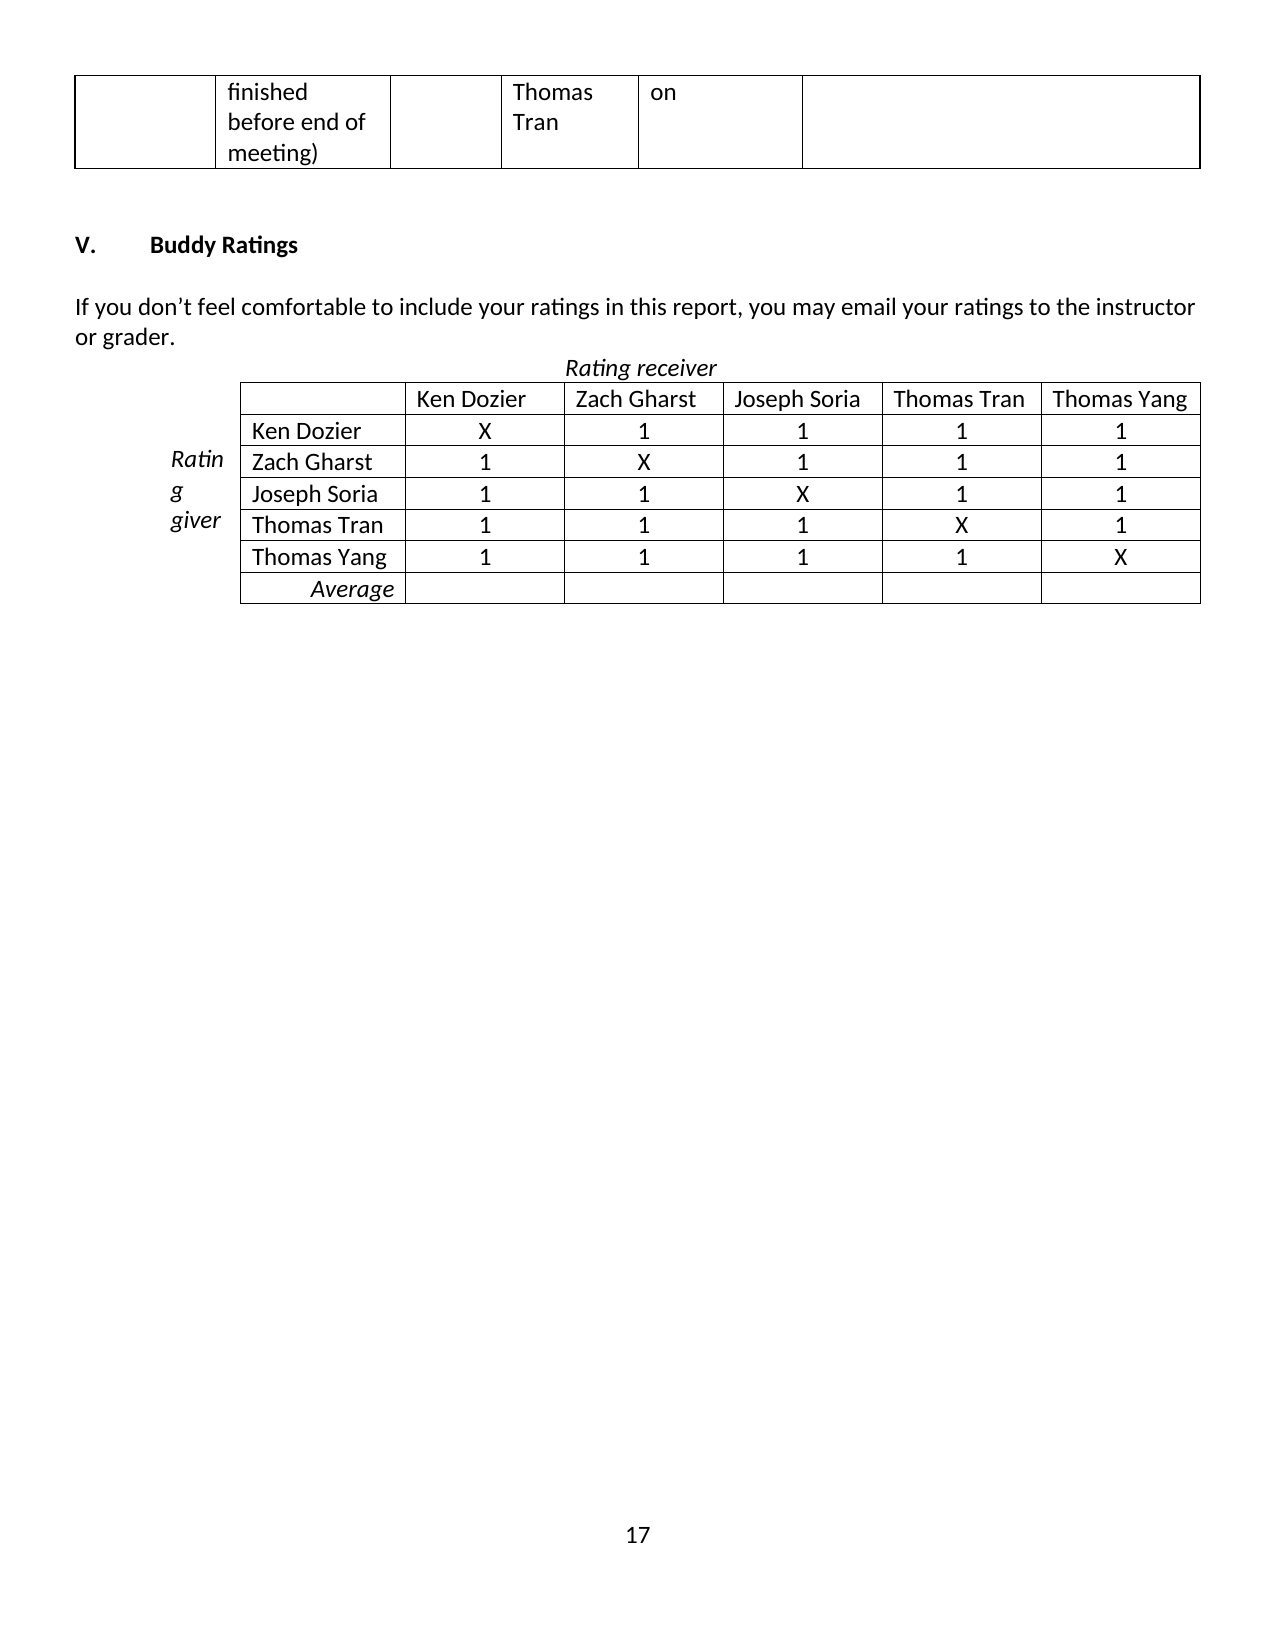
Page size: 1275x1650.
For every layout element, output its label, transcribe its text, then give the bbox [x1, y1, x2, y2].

table_cell [406, 573, 564, 603]
table_cell X [565, 446, 723, 477]
table_cell 1 [565, 510, 723, 540]
table_cell finished before end of meeting) [216, 76, 390, 168]
table_cell 1 [565, 478, 723, 508]
table_cell Joseph Soria [724, 383, 882, 414]
table_header Rating receiver [241, 352, 1041, 382]
table_cell 1 [565, 415, 723, 445]
table_cell Thomas Tran [883, 383, 1041, 414]
table_cell [159, 540, 240, 572]
table_cell X [724, 478, 882, 508]
table_cell X [1042, 541, 1200, 572]
table_cell on [639, 76, 802, 168]
table_cell 1 [565, 541, 723, 572]
table_cell Ken Dozier [406, 383, 564, 414]
table_cell [76, 76, 215, 168]
table_cell Thomas Tran [502, 76, 638, 168]
table_cell 1 [1042, 510, 1200, 540]
table_cell Thomas Yang [241, 541, 405, 572]
table_cell [724, 573, 882, 603]
table_cell Thomas Tran [241, 510, 405, 540]
table_cell [565, 573, 723, 603]
table_cell Zach Gharst [565, 383, 723, 414]
table_cell X [883, 510, 1041, 540]
table_cell [391, 76, 501, 168]
table_cell 1 [1042, 478, 1200, 508]
table_cell 1 [883, 541, 1041, 572]
table_cell 1 [724, 415, 882, 445]
table_cell 1 [406, 541, 564, 572]
list Buddy Ratings [75, 230, 1200, 260]
text If you don’t feel comfortable to include your ratings in this report, you may email your ratings to the instructor or grader. [75, 291, 1200, 352]
table_cell 1 [883, 478, 1041, 508]
table_cell [241, 383, 405, 414]
table_cell Zach Gharst [241, 446, 405, 477]
table_cell [1042, 573, 1200, 603]
table_cell Thomas Yang [1042, 383, 1200, 414]
table_header Rating giver [159, 352, 241, 540]
table_cell [883, 573, 1041, 603]
table_cell 1 [883, 415, 1041, 445]
table_header [1041, 352, 1200, 382]
table_cell 1 [406, 510, 564, 540]
table_cell Average [241, 573, 405, 603]
table_cell 1 [724, 541, 882, 572]
table_cell 1 [883, 446, 1041, 477]
table_cell [803, 76, 1199, 168]
table_cell 1 [406, 446, 564, 477]
table_cell [159, 572, 240, 603]
table_cell Joseph Soria [241, 478, 405, 508]
table_cell Ken Dozier [241, 415, 405, 445]
table_cell 1 [1042, 415, 1200, 445]
table_cell 1 [724, 510, 882, 540]
table_cell 1 [1042, 446, 1200, 477]
table_cell 1 [406, 478, 564, 508]
table_cell X [406, 415, 564, 445]
table_cell 1 [724, 446, 882, 477]
